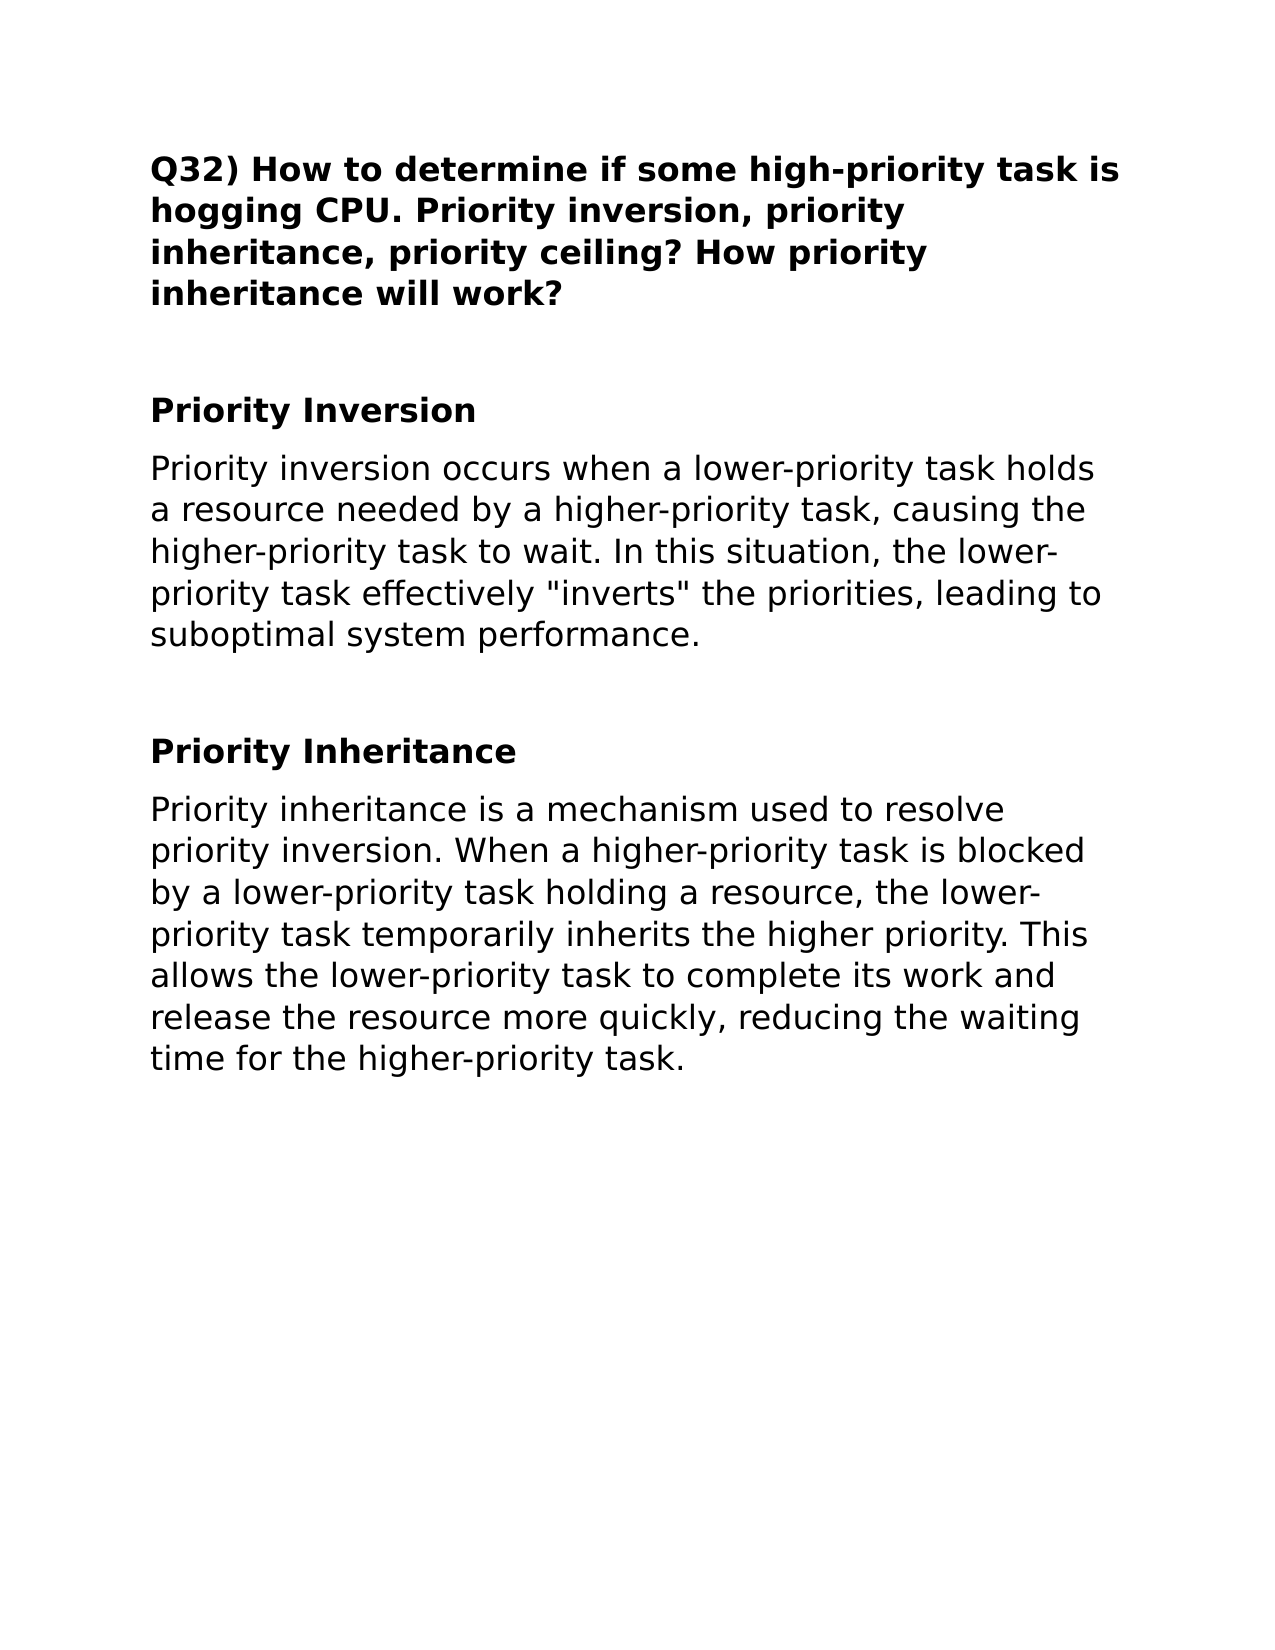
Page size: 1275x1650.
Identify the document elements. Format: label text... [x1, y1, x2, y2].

text Q32) How to determine if some high-priority task is hogging CPU. Priority inversion, priority inheritance, priority ceiling? How priority inheritance will work? [150, 150, 1125, 313]
text Priority Inversion [150, 391, 1125, 430]
text Priority Inheritance [150, 732, 1125, 771]
text Priority inheritance is a mechanism used to resolve priority inversion. When a higher-priority task is blocked by a lower-priority task holding a resource, the lower-priority task temporarily inherits the higher priority. This allows the lower-priority task to complete its work and release the resource more quickly, reducing the waiting time for the higher-priority task. [150, 790, 1125, 1078]
text Priority inversion occurs when a lower-priority task holds a resource needed by a higher-priority task, causing the higher-priority task to wait. In this situation, the lower-priority task effectively "inverts" the priorities, leading to suboptimal system performance. [150, 449, 1125, 654]
